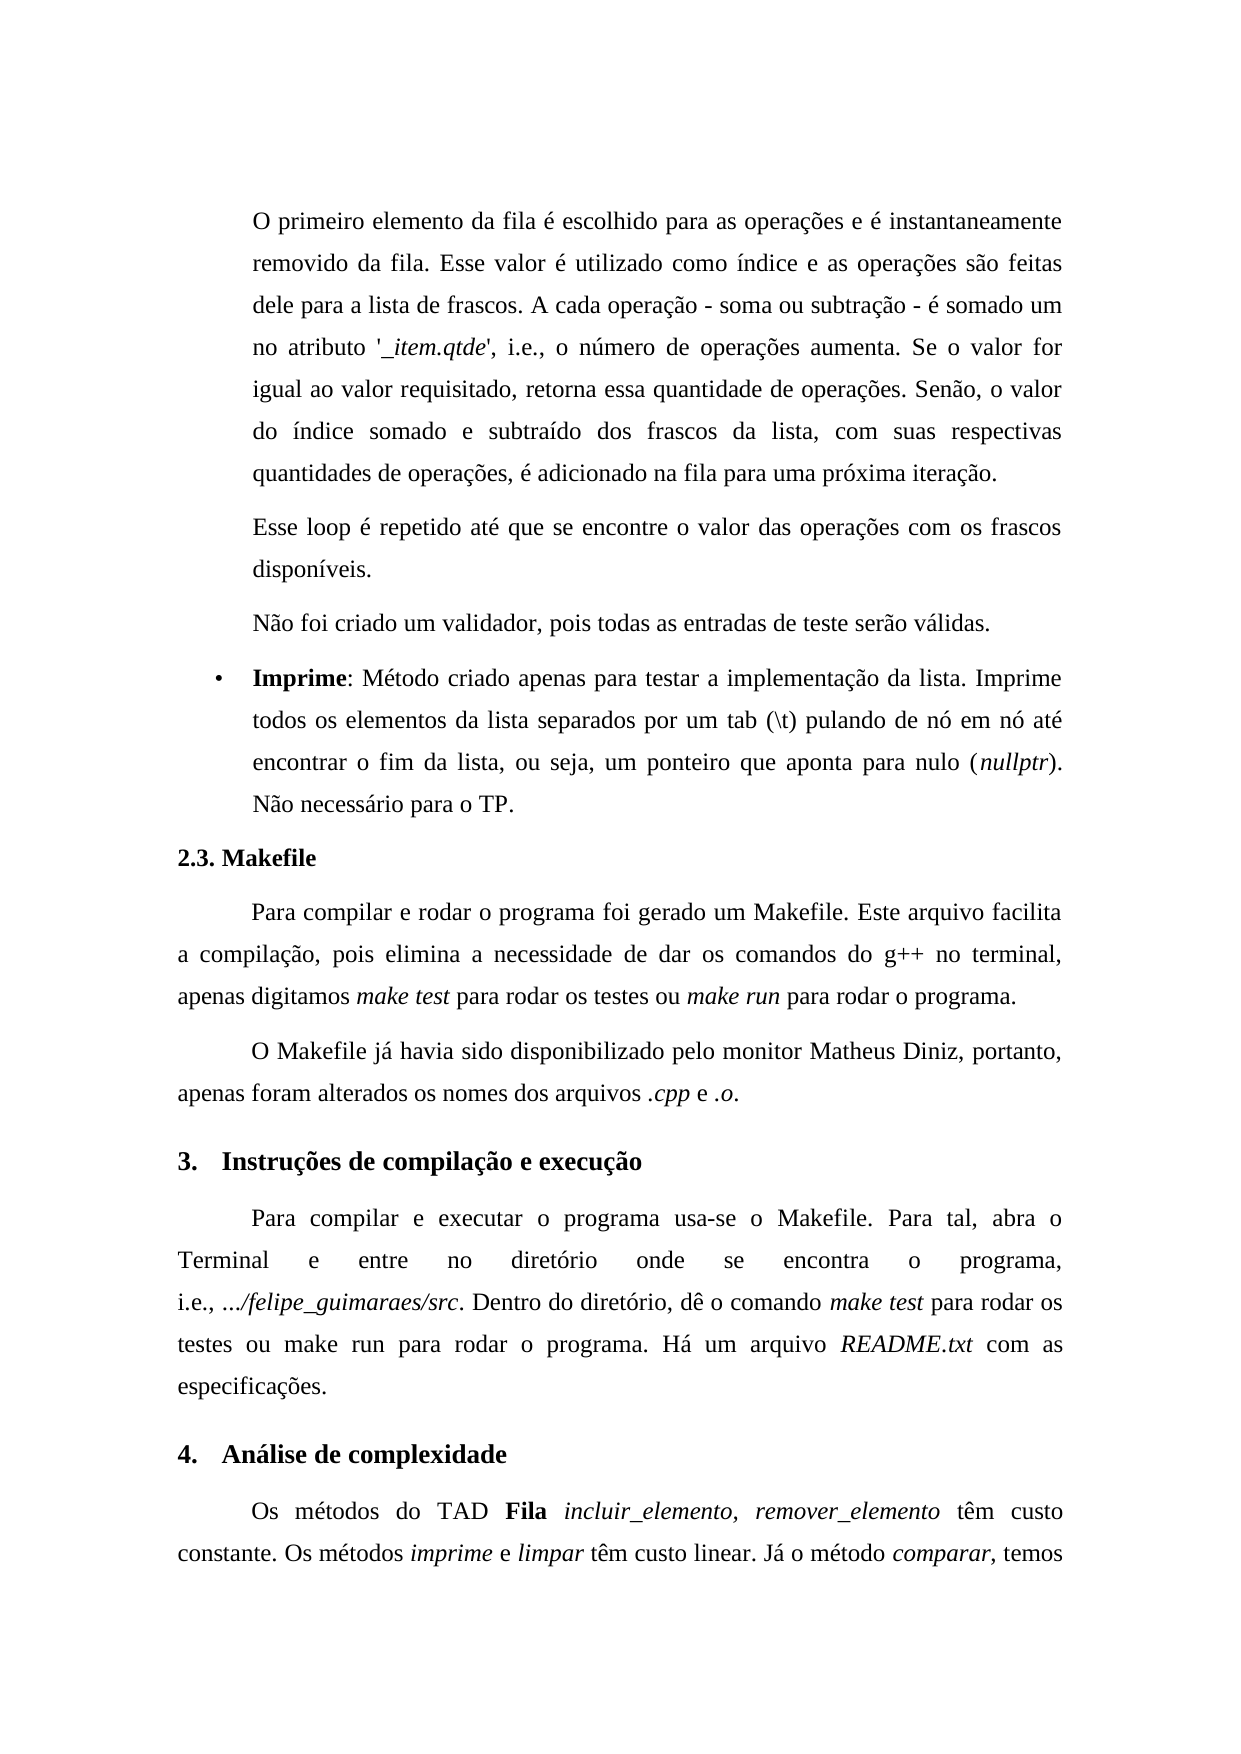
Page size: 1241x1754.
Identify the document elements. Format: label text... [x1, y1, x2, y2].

title Instruções de compilação e execução [177, 1146, 1063, 1176]
text Para compilar e rodar o programa foi gerado um Makefile. Este arquivo facilita a compilação, pois elimina a necessidade de dar os comandos do g++ no terminal, apenas digitamos make test para rodar os testes ou make run para rodar o programa. [177, 898, 1063, 1010]
list 2.3. Makefile [177, 844, 1063, 872]
text O Makefile já havia sido disponibilizado pelo monitor Matheus Diniz, portanto, apenas foram alterados os nomes dos arquivos .cpp e .o. [177, 1037, 1063, 1107]
list O primeiro elemento da fila é escolhido para as operações e é instantaneamente removido da fila. Esse valor é utilizado como índice e as operações são feitas dele para a lista de frascos. A cada operação - soma ou subtração - é somado um no atributo '_item.qtde', i.e., o número de operações aumenta. Se o valor for igual ao valor requisitado, retorna essa quantidade de operações. Senão, o valor do índice somado e subtraído dos frascos da lista, com suas respectivas quantidades de operações, é adicionado na fila para uma próxima iteração. [215, 207, 1063, 487]
list Imprime: Método criado apenas para testar a implementação da lista. Imprime todos os elementos da lista separados por um tab (\t) pulando de nó em nó até encontrar o fim da lista, ou seja, um ponteiro que aponta para nulo (nullptr). Não necessário para o TP. [215, 664, 1063, 818]
title Análise de complexidade [177, 1439, 1063, 1469]
text Os métodos do TAD Fila incluir_elemento, remover_elemento têm custo constante. Os métodos imprime e limpar têm custo linear. Já o método comparar, temos [177, 1497, 1063, 1567]
list Não foi criado um validador, pois todas as entradas de teste serão válidas. [215, 609, 1063, 637]
text Para compilar e executar o programa usa-se o Makefile. Para tal, abra o Terminal e entre no diretório onde se encontra o programa, i.e., .../felipe_guimaraes/src. Dentro do diretório, dê o comando make test para rodar os testes ou make run para rodar o programa. Há um arquivo README.txt com as especificações. [177, 1204, 1063, 1400]
list Esse loop é repetido até que se encontre o valor das operações com os frascos disponíveis. [215, 513, 1063, 583]
